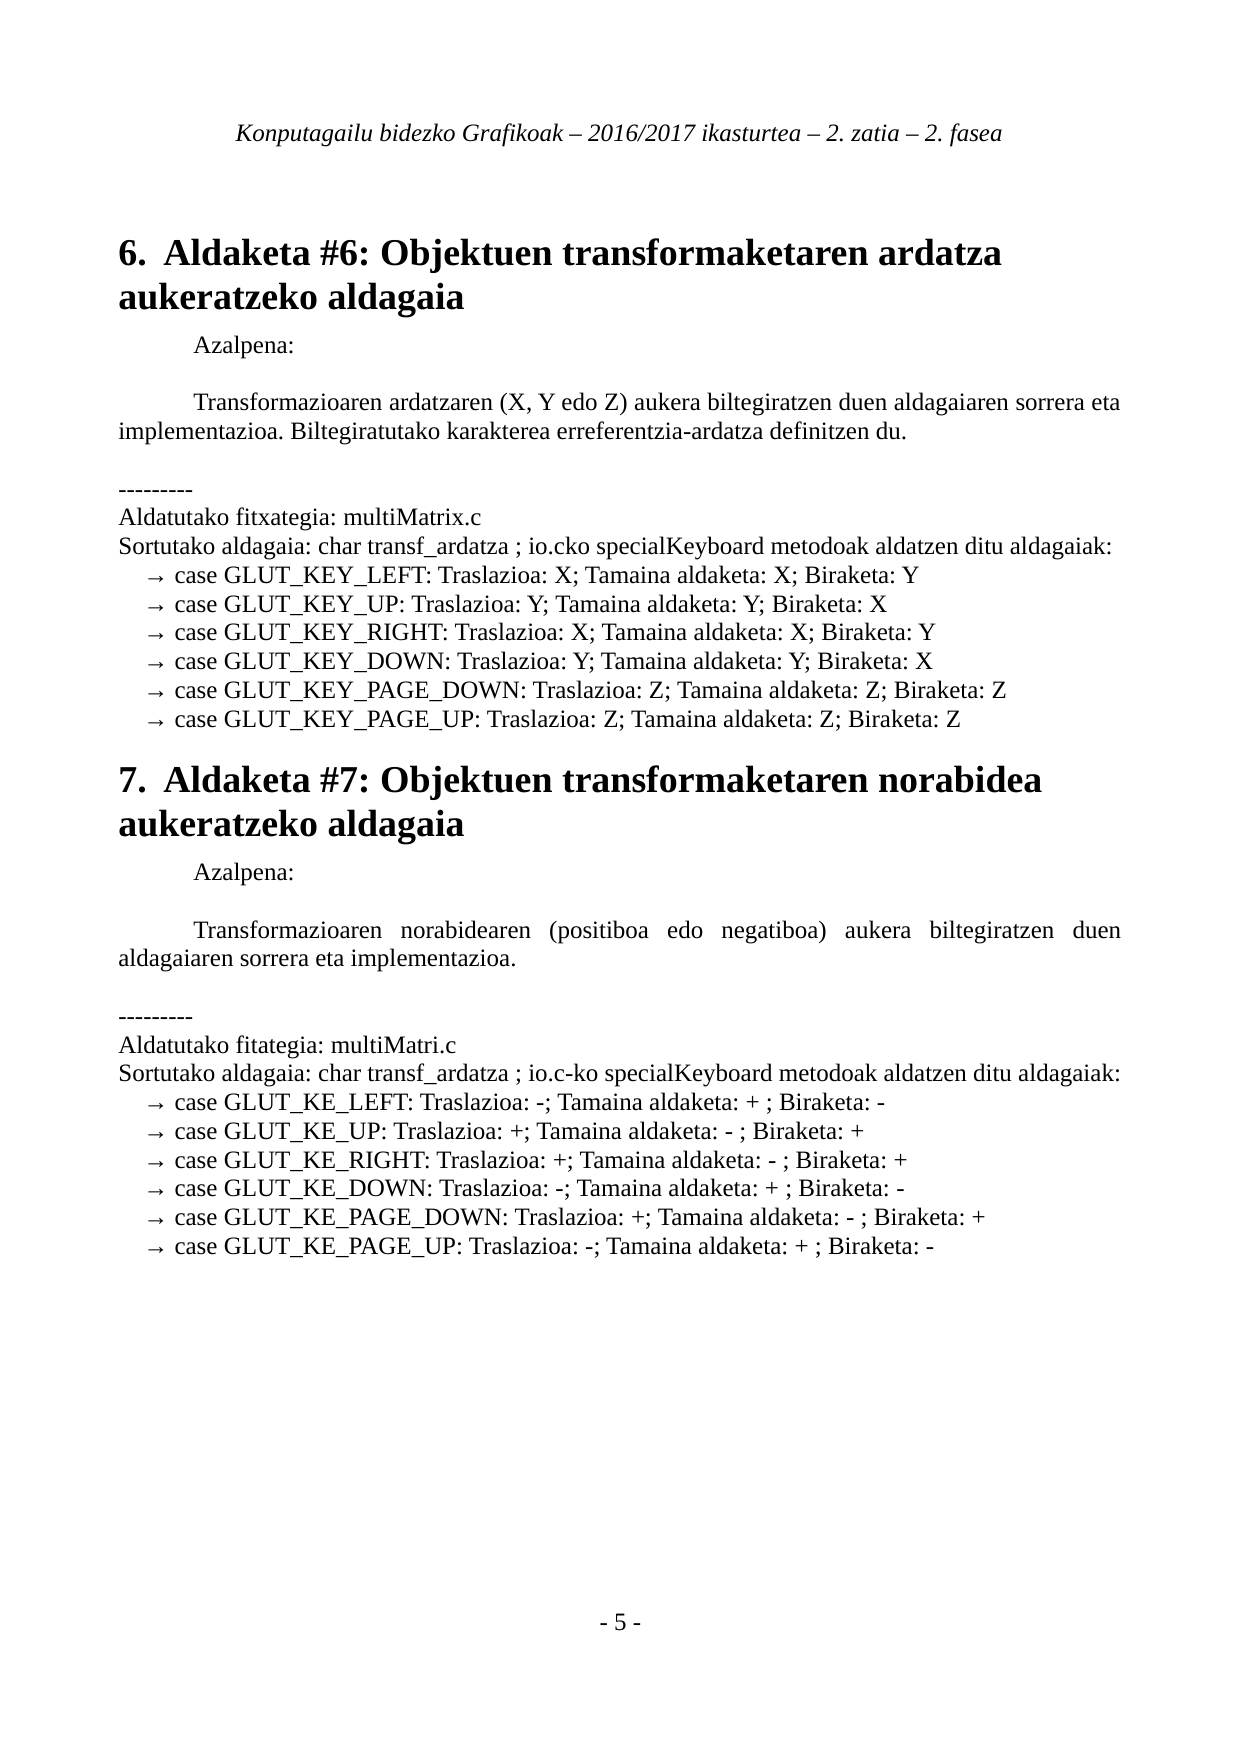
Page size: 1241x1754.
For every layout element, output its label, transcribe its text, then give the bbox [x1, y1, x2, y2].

subtitle Aldaketa #6: Objektuen transformaketaren ardatza aukeratzeko aldagaia [118, 230, 1122, 317]
text → case GLUT_KE_PAGE_UP: Traslazioa: -; Tamaina aldaketa: + ; Biraketa: - [118, 1231, 1122, 1260]
text --------- [118, 1001, 1122, 1030]
text Sortutako aldagaia: char transf_ardatza ; io.c-ko specialKeyboard metodoak aldatzen ditu aldagaiak: [118, 1058, 1122, 1087]
text → case GLUT_KEY_RIGHT: Traslazioa: X; Tamaina aldaketa: X; Biraketa: Y [118, 617, 1122, 646]
text → case GLUT_KE_RIGHT: Traslazioa: +; Tamaina aldaketa: - ; Biraketa: + [118, 1145, 1122, 1173]
text → case GLUT_KEY_DOWN: Traslazioa: Y; Tamaina aldaketa: Y; Biraketa: X [118, 646, 1122, 675]
text → case GLUT_KE_UP: Traslazioa: +; Tamaina aldaketa: - ; Biraketa: + [118, 1116, 1122, 1145]
text Transformazioaren norabidearen (positiboa edo negatiboa) aukera biltegiratzen duen aldagaiaren sorrera eta implementazioa. [118, 915, 1122, 972]
text Aldatutako fitategia: multiMatri.c [118, 1030, 1122, 1058]
text → case GLUT_KE_LEFT: Traslazioa: -; Tamaina aldaketa: + ; Biraketa: - [118, 1087, 1122, 1116]
text → case GLUT_KEY_PAGE_DOWN: Traslazioa: Z; Tamaina aldaketa: Z; Biraketa: Z [118, 675, 1122, 704]
text → case GLUT_KE_PAGE_DOWN: Traslazioa: +; Tamaina aldaketa: - ; Biraketa: + [118, 1202, 1122, 1231]
text Azalpena: [118, 857, 1122, 886]
text Sortutako aldagaia: char transf_ardatza ; io.cko specialKeyboard metodoak aldatzen ditu aldagaiak: [118, 531, 1122, 560]
text → case GLUT_KEY_LEFT: Traslazioa: X; Tamaina aldaketa: X; Biraketa: Y [118, 560, 1122, 589]
text → case GLUT_KE_DOWN: Traslazioa: -; Tamaina aldaketa: + ; Biraketa: - [118, 1173, 1122, 1202]
text → case GLUT_KEY_UP: Traslazioa: Y; Tamaina aldaketa: Y; Biraketa: X [118, 589, 1122, 617]
text → case GLUT_KEY_PAGE_UP: Traslazioa: Z; Tamaina aldaketa: Z; Biraketa: Z [118, 704, 1122, 732]
text --------- [118, 474, 1122, 502]
text Transformazioaren ardatzaren (X, Y edo Z) aukera biltegiratzen duen aldagaiaren sorrera eta implementazioa. Biltegiratutako karakterea erreferentzia-ardatza definitzen du. [118, 387, 1122, 445]
text Azalpena: [118, 330, 1122, 359]
text Aldatutako fitxategia: multiMatrix.c [118, 502, 1122, 531]
subtitle Aldaketa #7: Objektuen transformaketaren norabidea aukeratzeko aldagaia [118, 757, 1122, 845]
